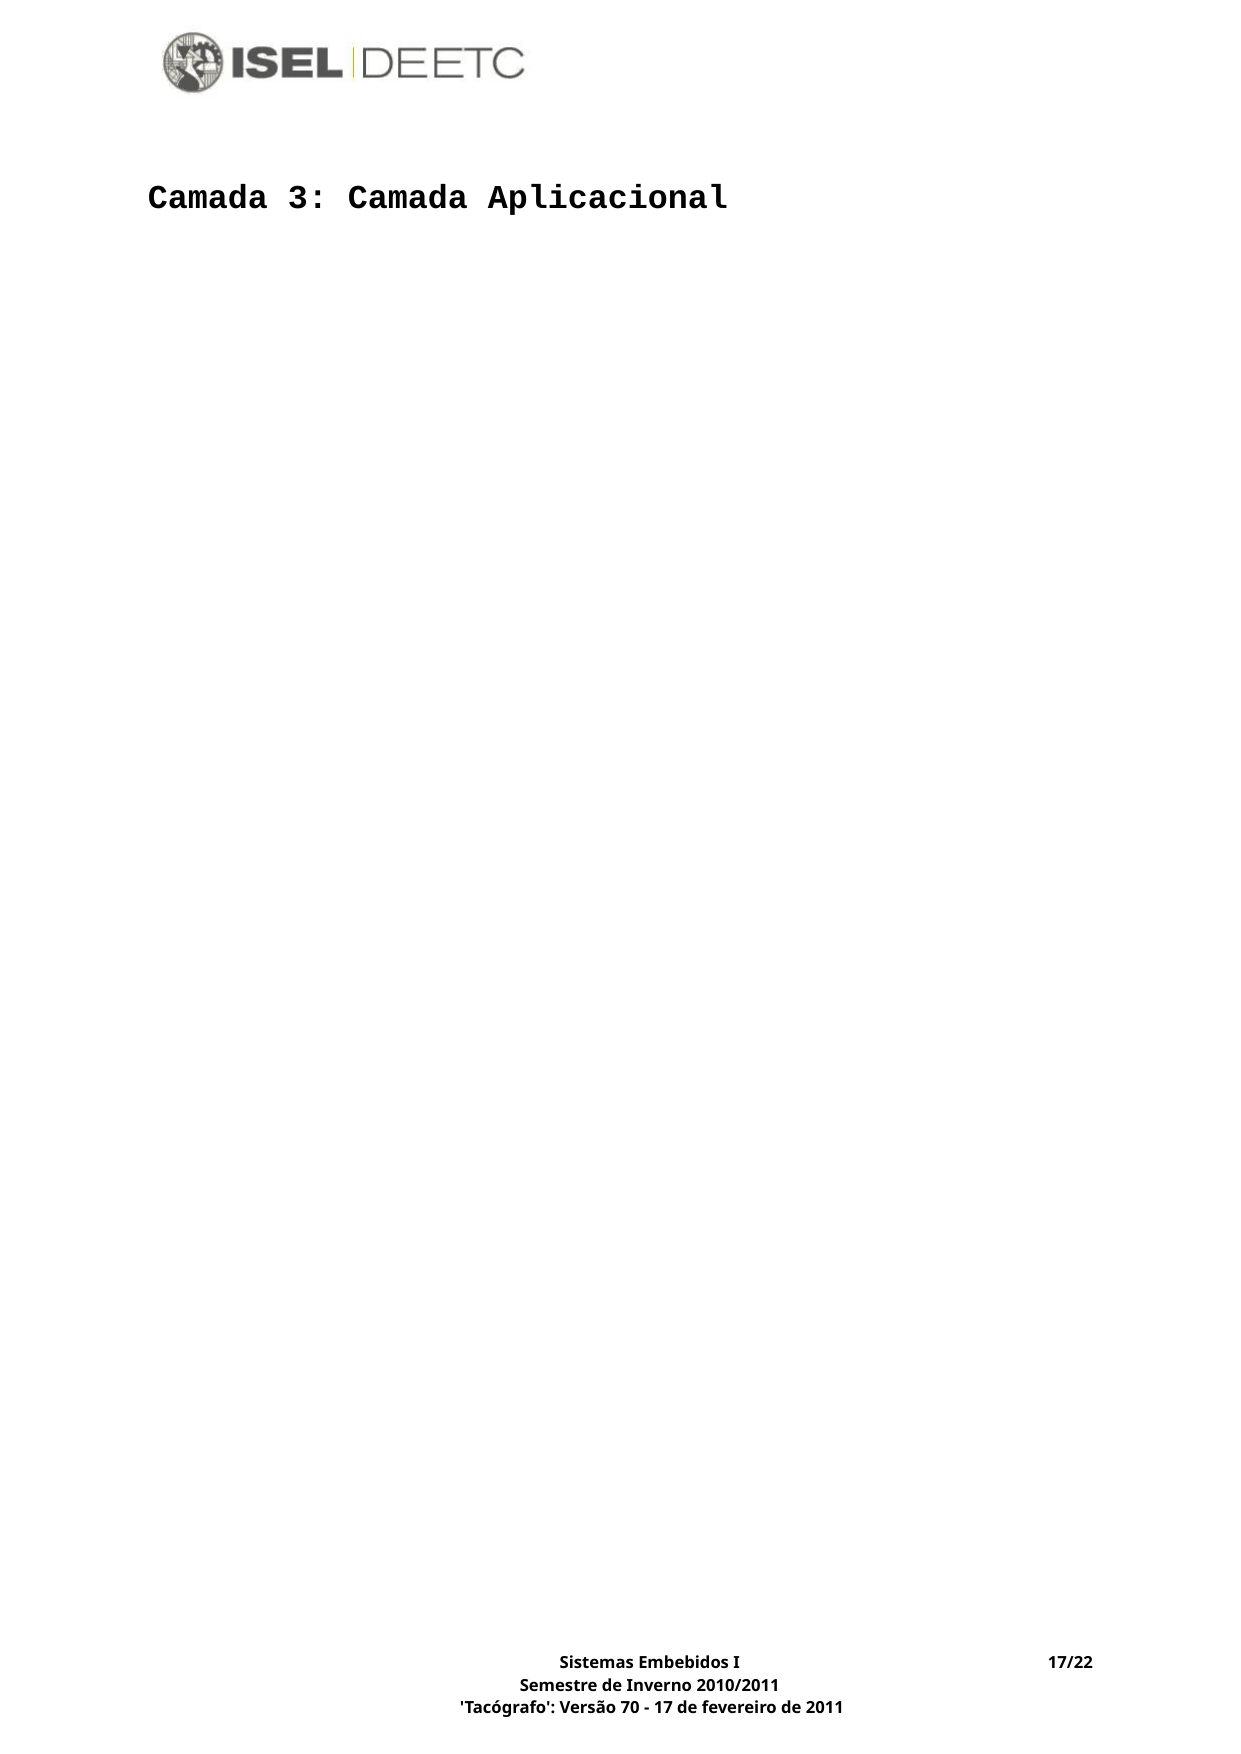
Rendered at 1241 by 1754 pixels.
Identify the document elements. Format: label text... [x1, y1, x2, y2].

picture [153, 17, 555, 118]
subtitle Camada 3: Camada Aplicacional [148, 181, 1093, 219]
